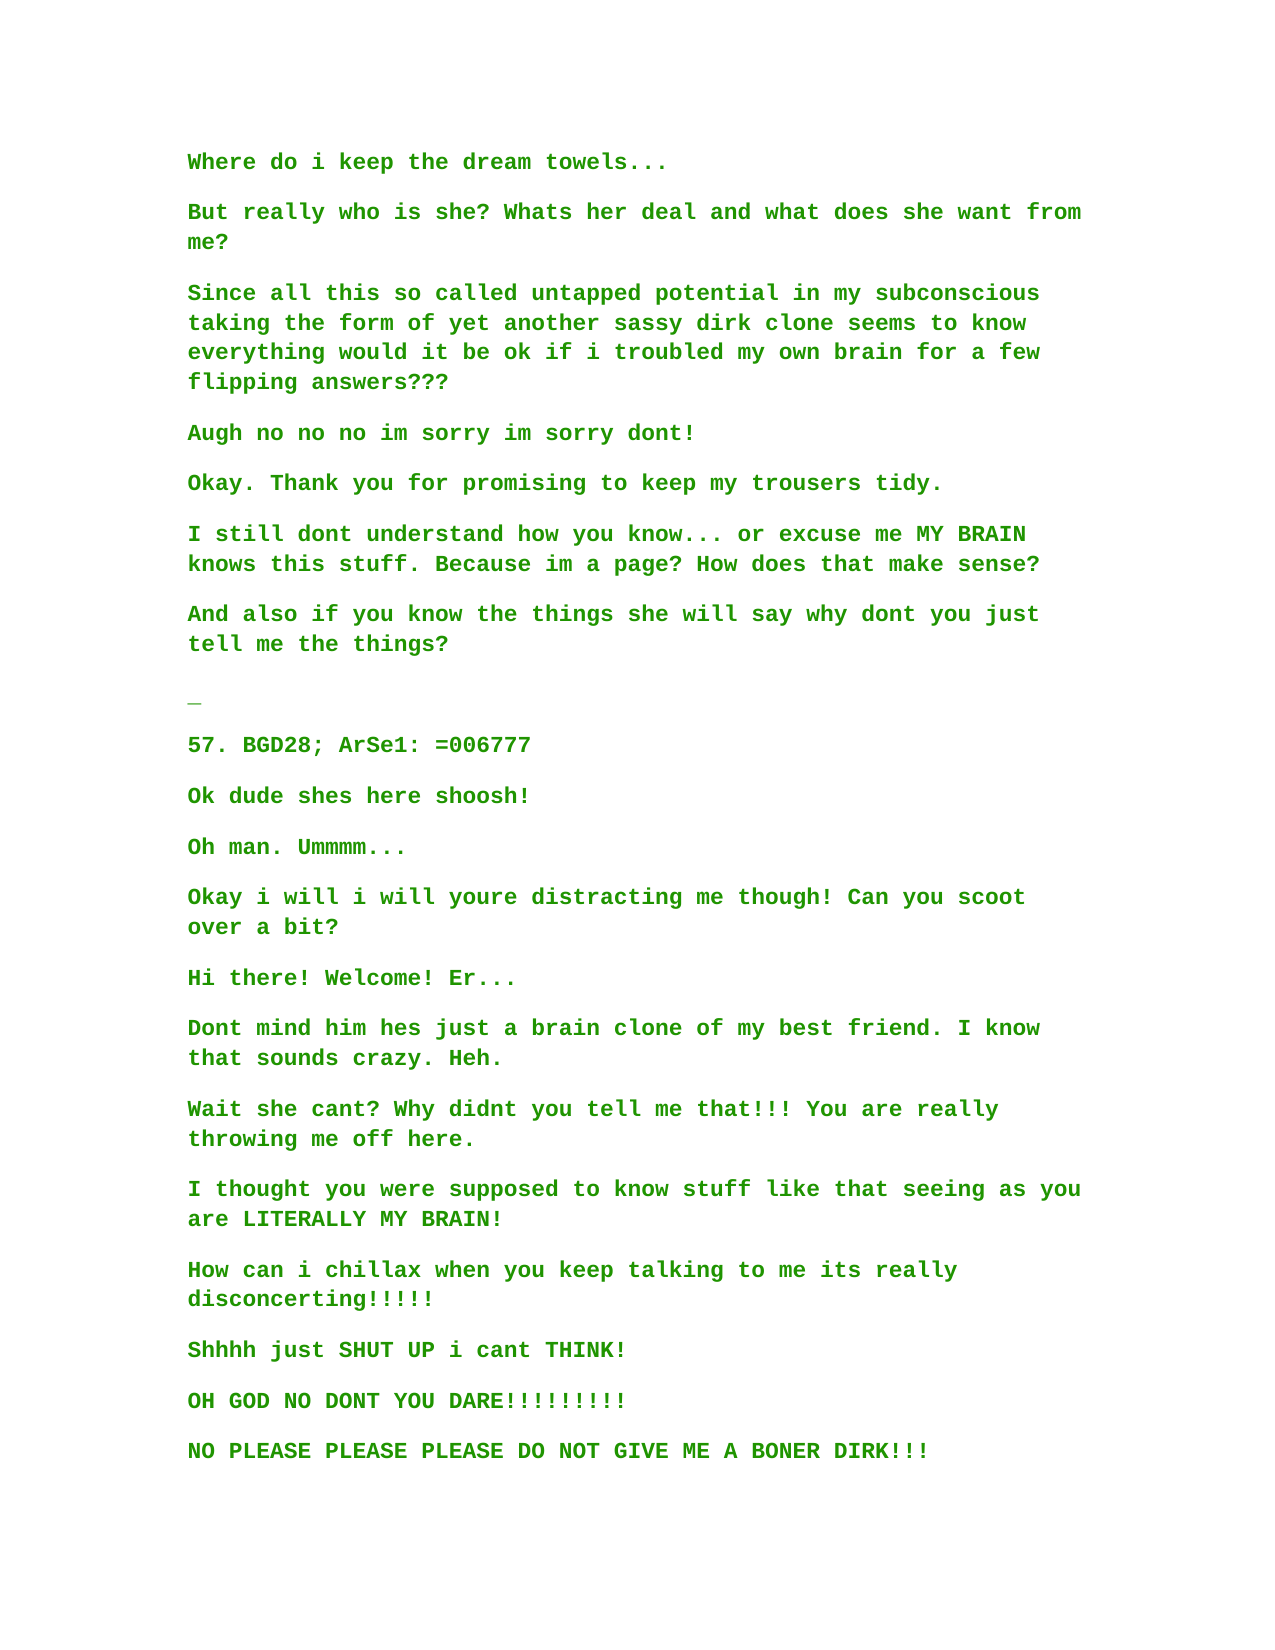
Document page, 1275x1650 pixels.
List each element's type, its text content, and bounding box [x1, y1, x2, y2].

text Hi there! Welcome! Er... [187, 966, 1087, 992]
text Okay i will i will youre distracting me though! Can you scoot over a bit? [187, 886, 1087, 941]
text How can i chillax when you keep talking to me its really disconcerting!!!!! [187, 1258, 1087, 1314]
text Dont mind him hes just a brain clone of my best friend. I know that sounds crazy. Heh. [187, 1017, 1087, 1072]
text Since all this so called untapped potential in my subconscious taking the form of yet another sassy dirk clone seems to know everything would it be ok if i troubled my own brain for a few flipping answers??? [187, 281, 1087, 396]
text I still dont understand how you know... or excuse me MY BRAIN knows this stuff. Because im a page? How does that make sense? [187, 522, 1087, 578]
text _ [187, 683, 1087, 709]
text But really who is she? Whats her deal and what does she want from me? [187, 201, 1087, 256]
text Wait she cant? Why didnt you tell me that!!! You are really throwing me off here. [187, 1097, 1087, 1153]
text OH GOD NO DONT YOU DARE!!!!!!!!! [187, 1389, 1087, 1415]
text And also if you know the things she will say why dont you just tell me the things? [187, 603, 1087, 658]
text I thought you were supposed to know stuff like that seeing as you are LITERALLY MY BRAIN! [187, 1177, 1087, 1233]
text Ok dude shes here shoosh! [187, 784, 1087, 810]
text Shhhh just SHUT UP i cant THINK! [187, 1338, 1087, 1364]
text Okay. Thank you for promising to keep my trousers tidy. [187, 472, 1087, 498]
text 57. BGD28; ArSe1: =006777 [187, 734, 1087, 760]
text Where do i keep the dream towels... [187, 150, 1087, 176]
text Augh no no no im sorry im sorry dont! [187, 421, 1087, 447]
text Oh man. Ummmm... [187, 835, 1087, 861]
text NO PLEASE PLEASE PLEASE DO NOT GIVE ME A BONER DIRK!!! [187, 1439, 1087, 1466]
